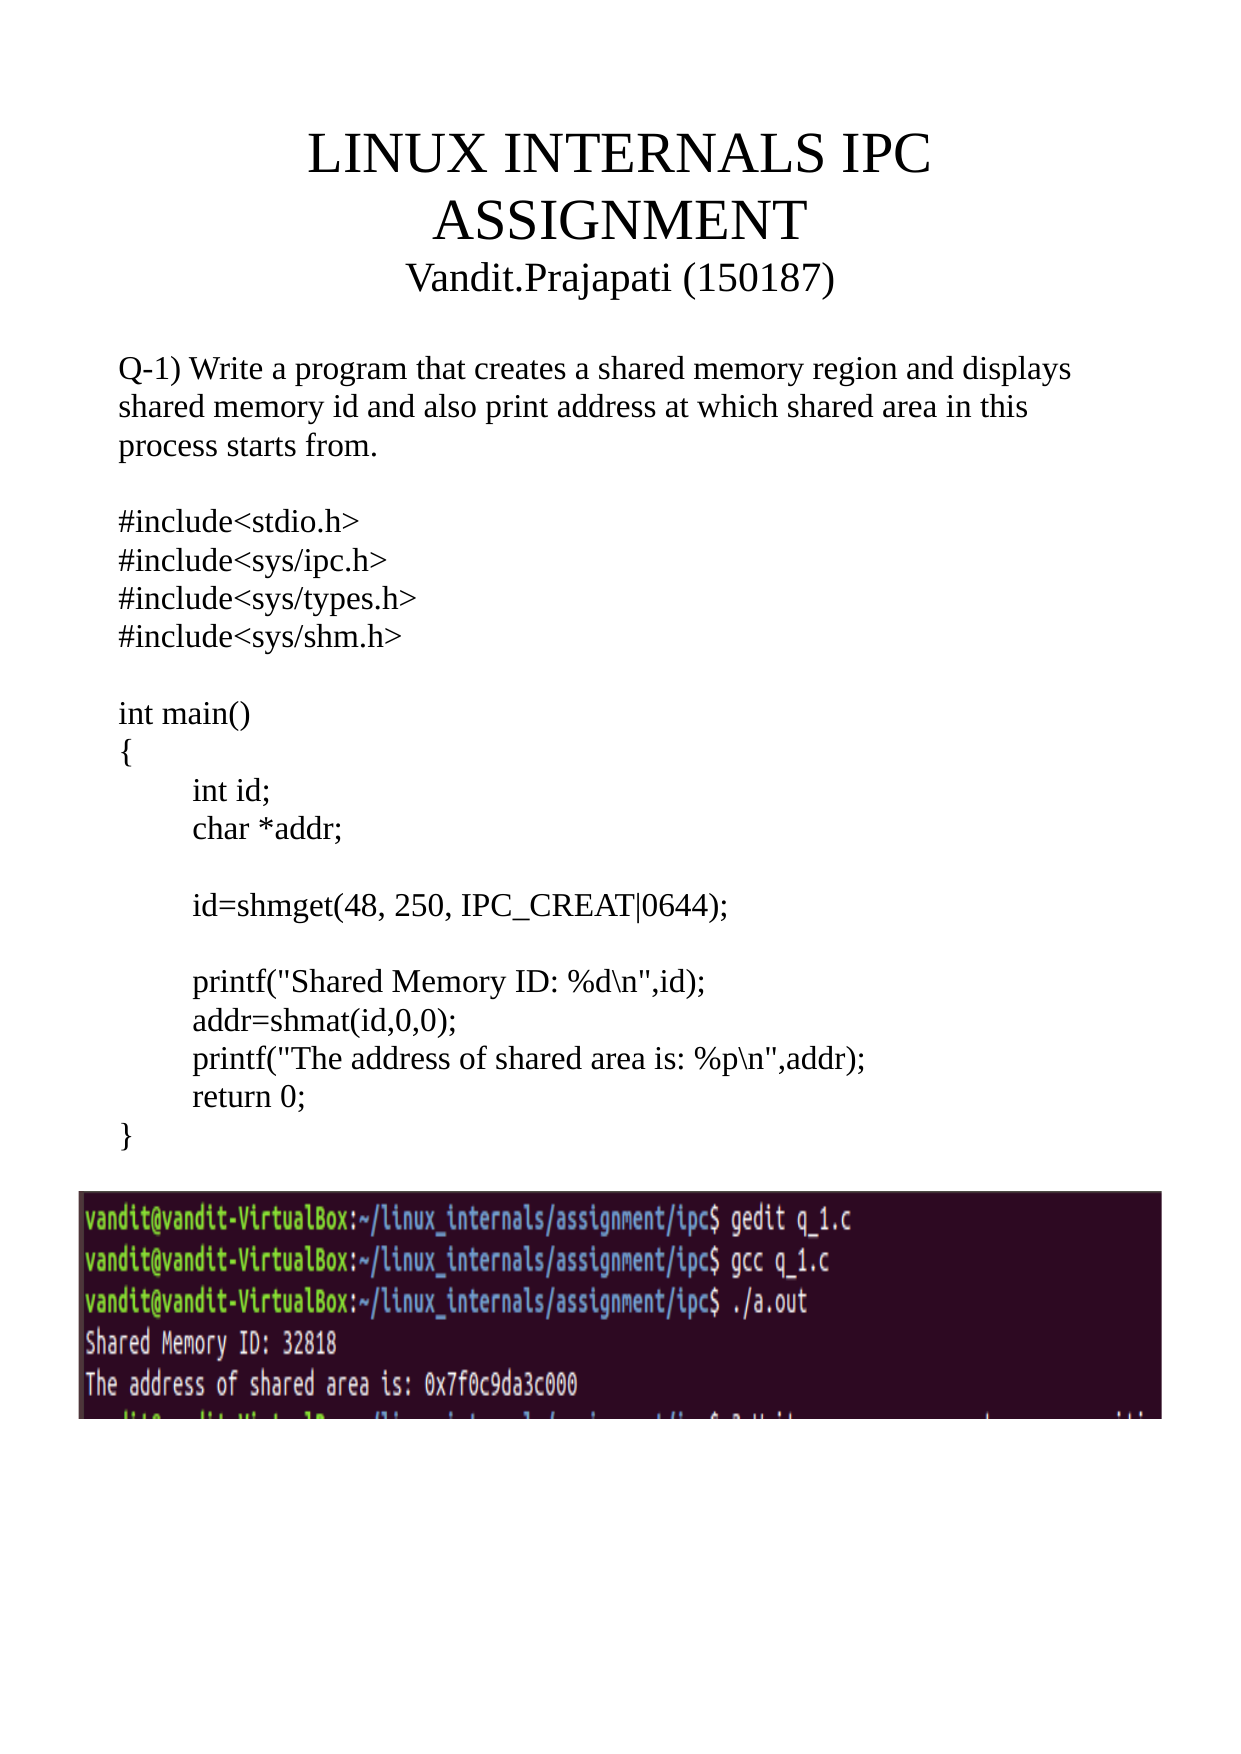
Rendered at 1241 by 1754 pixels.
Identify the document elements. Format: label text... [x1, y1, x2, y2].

text #include<sys/shm.h> [118, 616, 1122, 655]
text #include<sys/ipc.h> [118, 540, 1122, 578]
text char *addr; [118, 808, 1122, 846]
text #include<stdio.h> [118, 501, 1122, 540]
text } [118, 1115, 1122, 1153]
text #include<sys/types.h> [118, 578, 1122, 616]
text Vandit.Prajapati (150187) [118, 252, 1122, 300]
text int main() [118, 693, 1122, 731]
text addr=shmat(id,0,0); [118, 1000, 1122, 1038]
text { [118, 731, 1122, 770]
text int id; [118, 770, 1122, 808]
text printf("The address of shared area is: %p\n",addr); [118, 1038, 1122, 1076]
text printf("Shared Memory ID: %d\n",id); [118, 961, 1122, 1000]
text id=shmget(48, 250, IPC_CREAT|0644); [118, 885, 1122, 923]
text Q-1) Write a program that creates a shared memory region and displays shared memory id and also print address at which shared area in this process starts from. [118, 348, 1122, 463]
picture [78, 1191, 1162, 1419]
text return 0; [118, 1076, 1122, 1115]
text LINUX INTERNALS IPC ASSIGNMENT [118, 118, 1122, 252]
